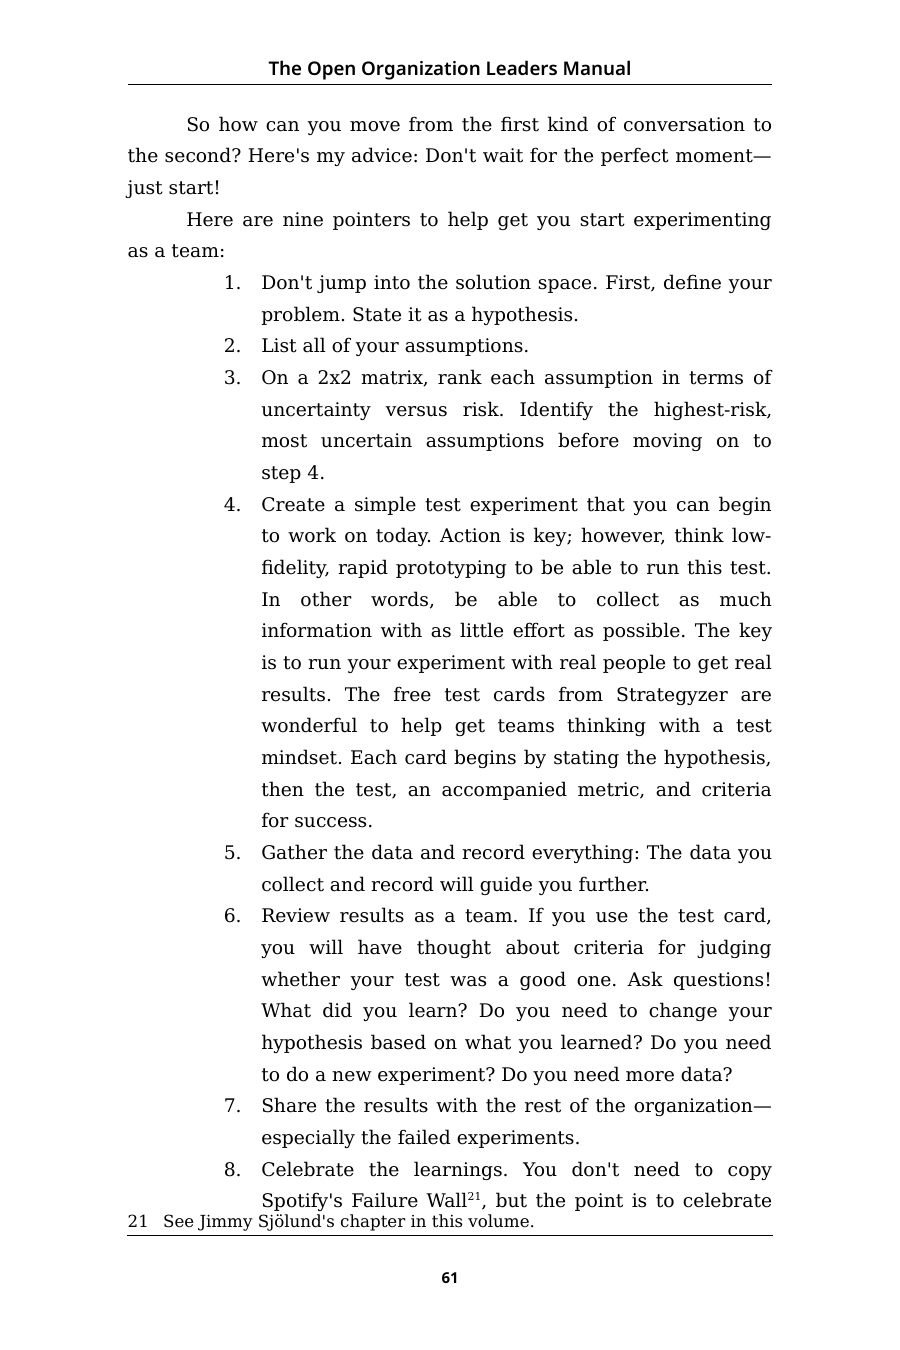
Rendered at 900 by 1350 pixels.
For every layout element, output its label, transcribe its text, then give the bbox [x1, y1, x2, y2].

list List all of your assumptions. [223, 336, 772, 357]
list Review results as a team. If you use the test card, you will have thought about criteria for judging whether your test was a good one. Ask questions! What did you learn? Do you need to change your hypothesis based on what you learned? Do you need to do a new experiment? Do you need more data? [223, 906, 772, 1086]
list Gather the data and record everything: The data you collect and record will guide you further. [223, 842, 772, 896]
list Share the results with the rest of the organization—especially the failed experiments. [223, 1096, 772, 1149]
list Celebrate the learnings. You don't need to copy Spotify's Failure Wall, but the point is to celebrate [223, 1159, 772, 1212]
text So how can you move from the first kind of conversation to the second? Here's my advice: Don't wait for the perfect moment—just start! [127, 114, 772, 199]
list On a 2x2 matrix, rank each assumption in terms of uncertainty versus risk. Identify the highest-risk, most uncertain assumptions before moving on to step 4. [223, 367, 772, 484]
list Create a simple test experiment that you can begin to work on today. Action is key; however, think low-fidelity, rapid prototyping to be able to run this test. In other words, be able to collect as much information with as little effort as possible. The key is to run your experiment with real people to get real results. The free test cards from Strategyzer are wonderful to help get teams thinking with a test mindset. Each card begins by stating the hypothesis, then the test, an accompanied metric, and criteria for success. [223, 494, 772, 832]
list Don't jump into the solution space. First, define your problem. State it as a hypothesis. [223, 272, 772, 326]
list See Jimmy Sjölund's chapter in this volume. [127, 1212, 772, 1232]
text Here are nine pointers to help get you start experimenting as a team: [127, 209, 772, 262]
